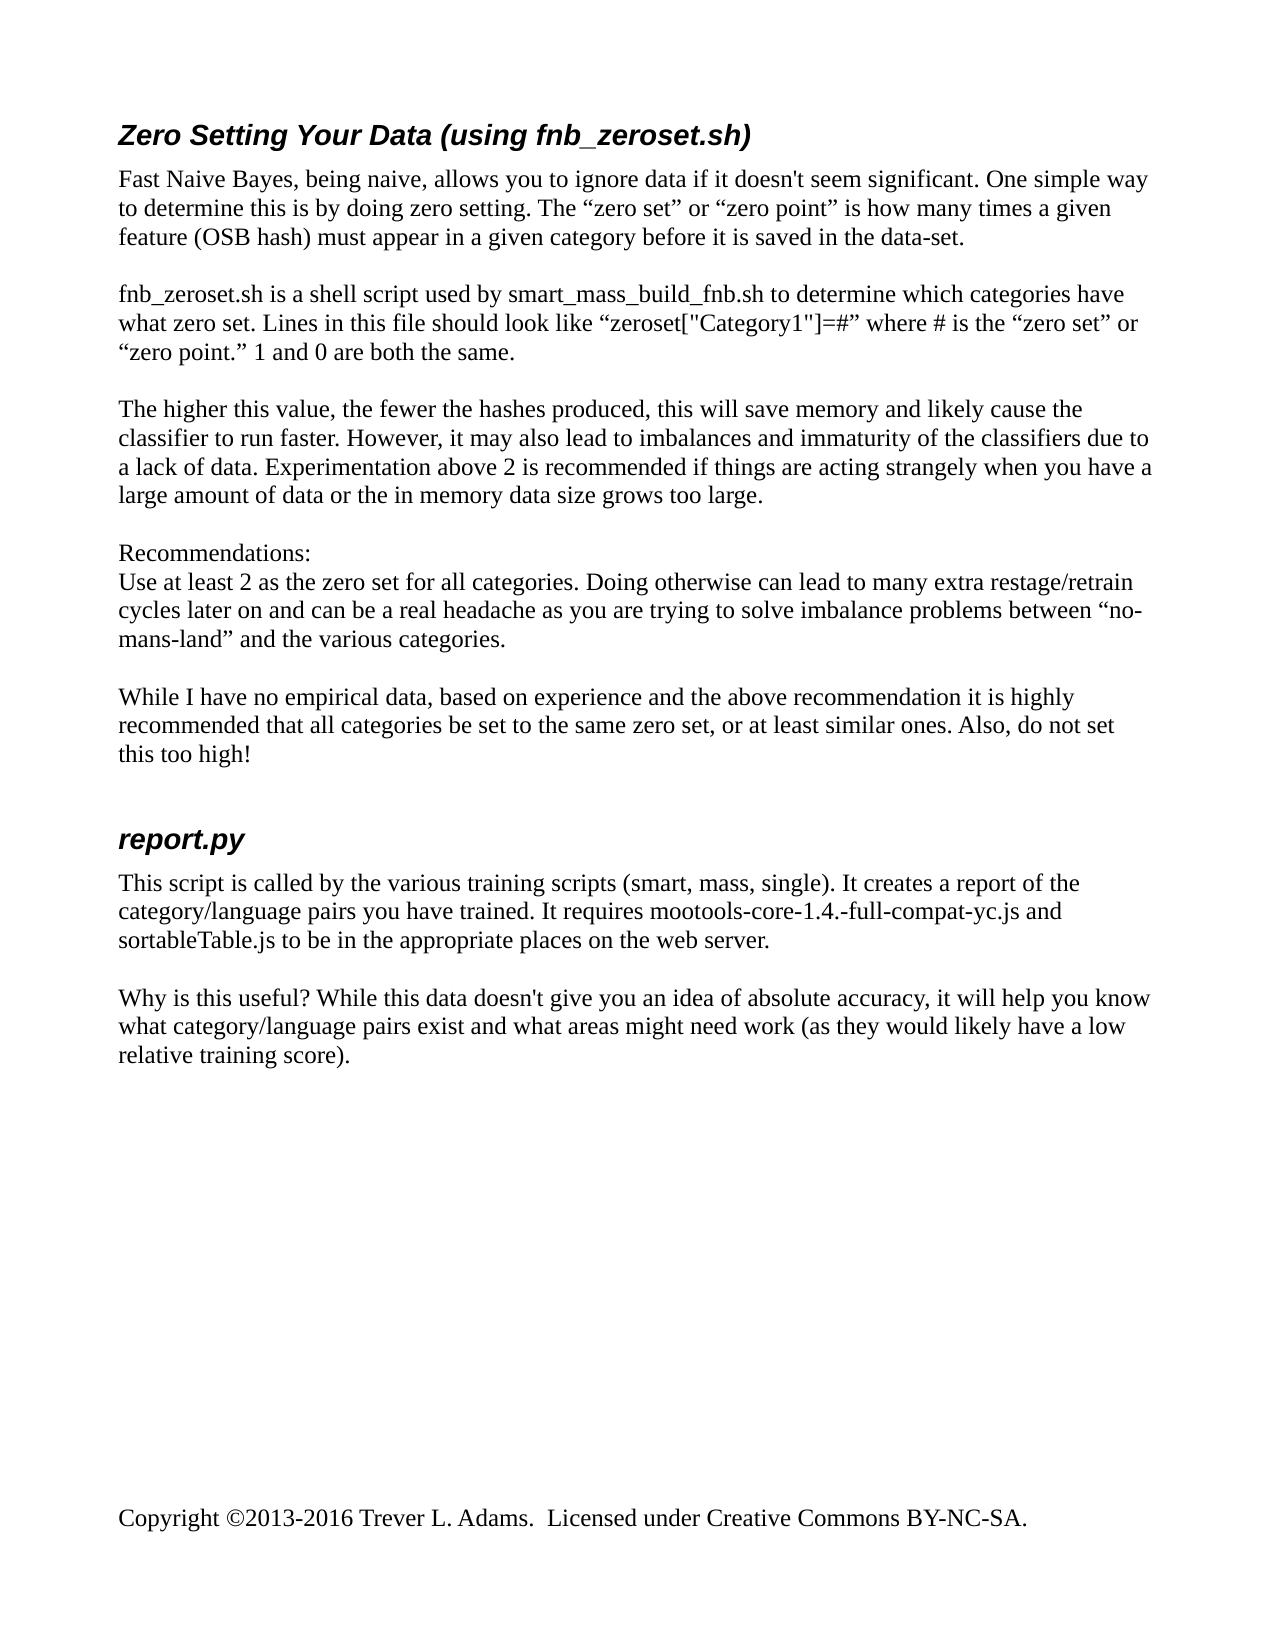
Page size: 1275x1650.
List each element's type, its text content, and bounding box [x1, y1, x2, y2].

text fnb_zeroset.sh is a shell script used by smart_mass_build_fnb.sh to determine which categories have what zero set. Lines in this file should look like “zeroset["Category1"]=#” where # is the “zero set” or “zero point.” 1 and 0 are both the same. [118, 279, 1157, 365]
text This script is called by the various training scripts (smart, mass, single). It creates a report of the category/language pairs you have trained. It requires mootools-core-1.4.-full-compat-yc.js and sortableTable.js to be in the appropriate places on the web server. [118, 868, 1157, 954]
text While I have no empirical data, based on experience and the above recommendation it is highly recommended that all categories be set to the same zero set, or at least similar ones. Also, do not set this too high! [118, 682, 1157, 768]
text Recommendations: [118, 538, 1157, 567]
text The higher this value, the fewer the hashes produced, this will save memory and likely cause the classifier to run faster. However, it may also lead to imbalances and immaturity of the classifiers due to a lack of data. Experimentation above 2 is recommended if things are acting strangely when you have a large amount of data or the in memory data size grows too large. [118, 394, 1157, 509]
subtitle report.py [118, 822, 1157, 855]
subtitle Zero Setting Your Data (using fnb_zeroset.sh) [118, 118, 1157, 152]
text Fast Naive Bayes, being naive, allows you to ignore data if it doesn't seem significant. One simple way to determine this is by doing zero setting. The “zero set” or “zero point” is how many times a given feature (OSB hash) must appear in a given category before it is saved in the data-set. [118, 164, 1157, 250]
text Use at least 2 as the zero set for all categories. Doing otherwise can lead to many extra restage/retrain cycles later on and can be a real headache as you are trying to solve imbalance problems between “no-mans-land” and the various categories. [118, 567, 1157, 653]
text Why is this useful? While this data doesn't give you an idea of absolute accuracy, it will help you know what category/language pairs exist and what areas might need work (as they would likely have a low relative training score). [118, 983, 1157, 1069]
